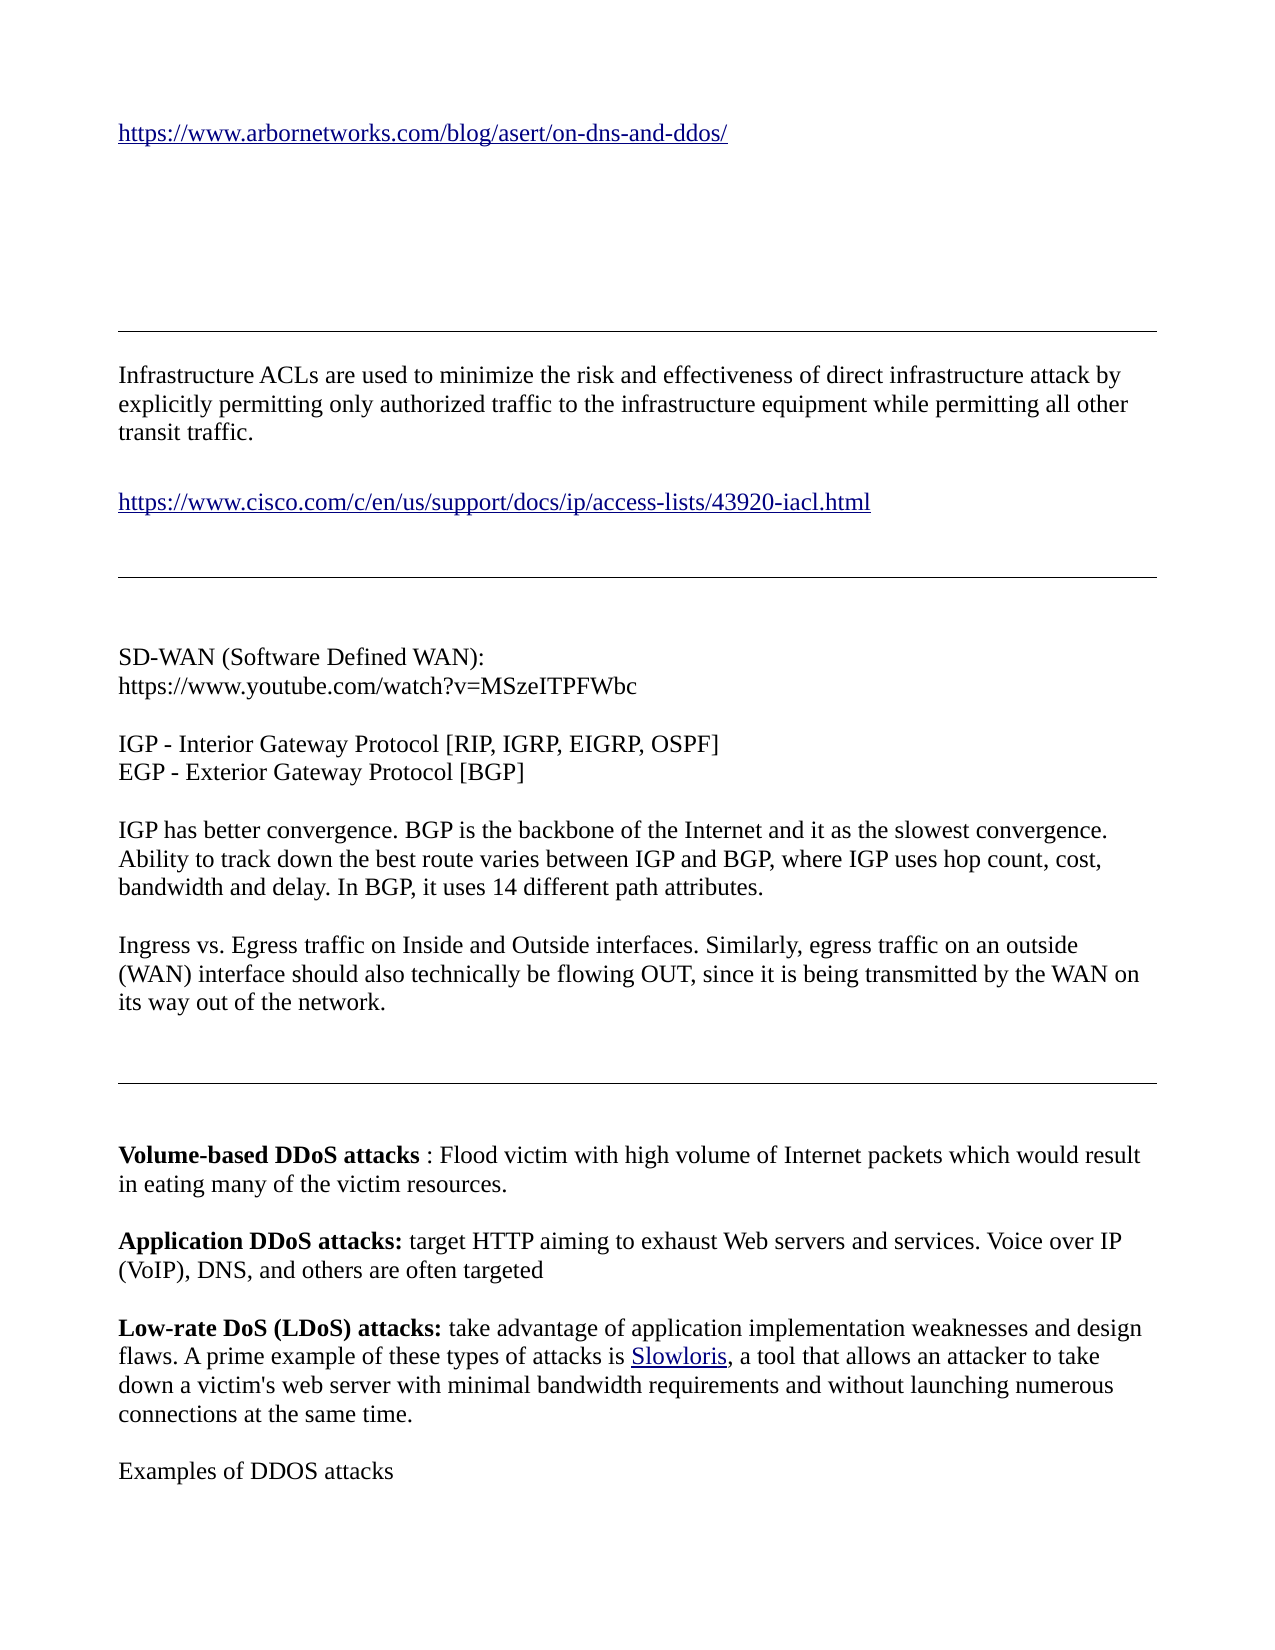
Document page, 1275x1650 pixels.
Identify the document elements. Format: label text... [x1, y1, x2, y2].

text https://www.cisco.com/c/en/us/support/docs/ip/access-lists/43920-iacl.html [118, 487, 1157, 516]
text Ingress vs. Egress traffic on Inside and Outside interfaces. Similarly, egress traffic on an outside (WAN) interface should also technically be flowing OUT, since it is being transmitted by the WAN on its way out of the network. [118, 930, 1157, 1016]
text IGP has better convergence. BGP is the backbone of the Internet and it as the slowest convergence. Ability to track down the best route varies between IGP and BGP, where IGP uses hop count, cost, bandwidth and delay. In BGP, it uses 14 different path attributes. [118, 815, 1157, 901]
text https://www.arbornetworks.com/blog/asert/on-dns-and-ddos/ [118, 118, 1157, 147]
text Application DDoS attacks: target HTTP aiming to exhaust Web servers and services. Voice over IP (VoIP), DNS, and others are often targeted [118, 1226, 1157, 1284]
text SD-WAN (Software Defined WAN): [118, 642, 1157, 671]
text https://www.youtube.com/watch?v=MSzeITPFWbc [118, 671, 1157, 700]
text IGP - Interior Gateway Protocol [RIP, IGRP, EIGRP, OSPF] [118, 729, 1157, 757]
text Low-rate DoS (LDoS) attacks: take advantage of application implementation weaknesses and design flaws. A prime example of these types of attacks is Slowloris, a tool that allows an attacker to take down a victim's web server with minimal bandwidth requirements and without launching numerous connections at the same time. [118, 1313, 1157, 1428]
text Volume-based DDoS attacks : Flood victim with high volume of Internet packets which would result in eating many of the victim resources. [118, 1140, 1157, 1198]
text EGP - Exterior Gateway Protocol [BGP] [118, 757, 1157, 786]
text Examples of DDOS attacks [118, 1456, 1157, 1485]
text Infrastructure ACLs are used to minimize the risk and effectiveness of direct infrastructure attack by explicitly permitting only authorized traffic to the infrastructure equipment while permitting all other transit traffic. [118, 360, 1157, 446]
